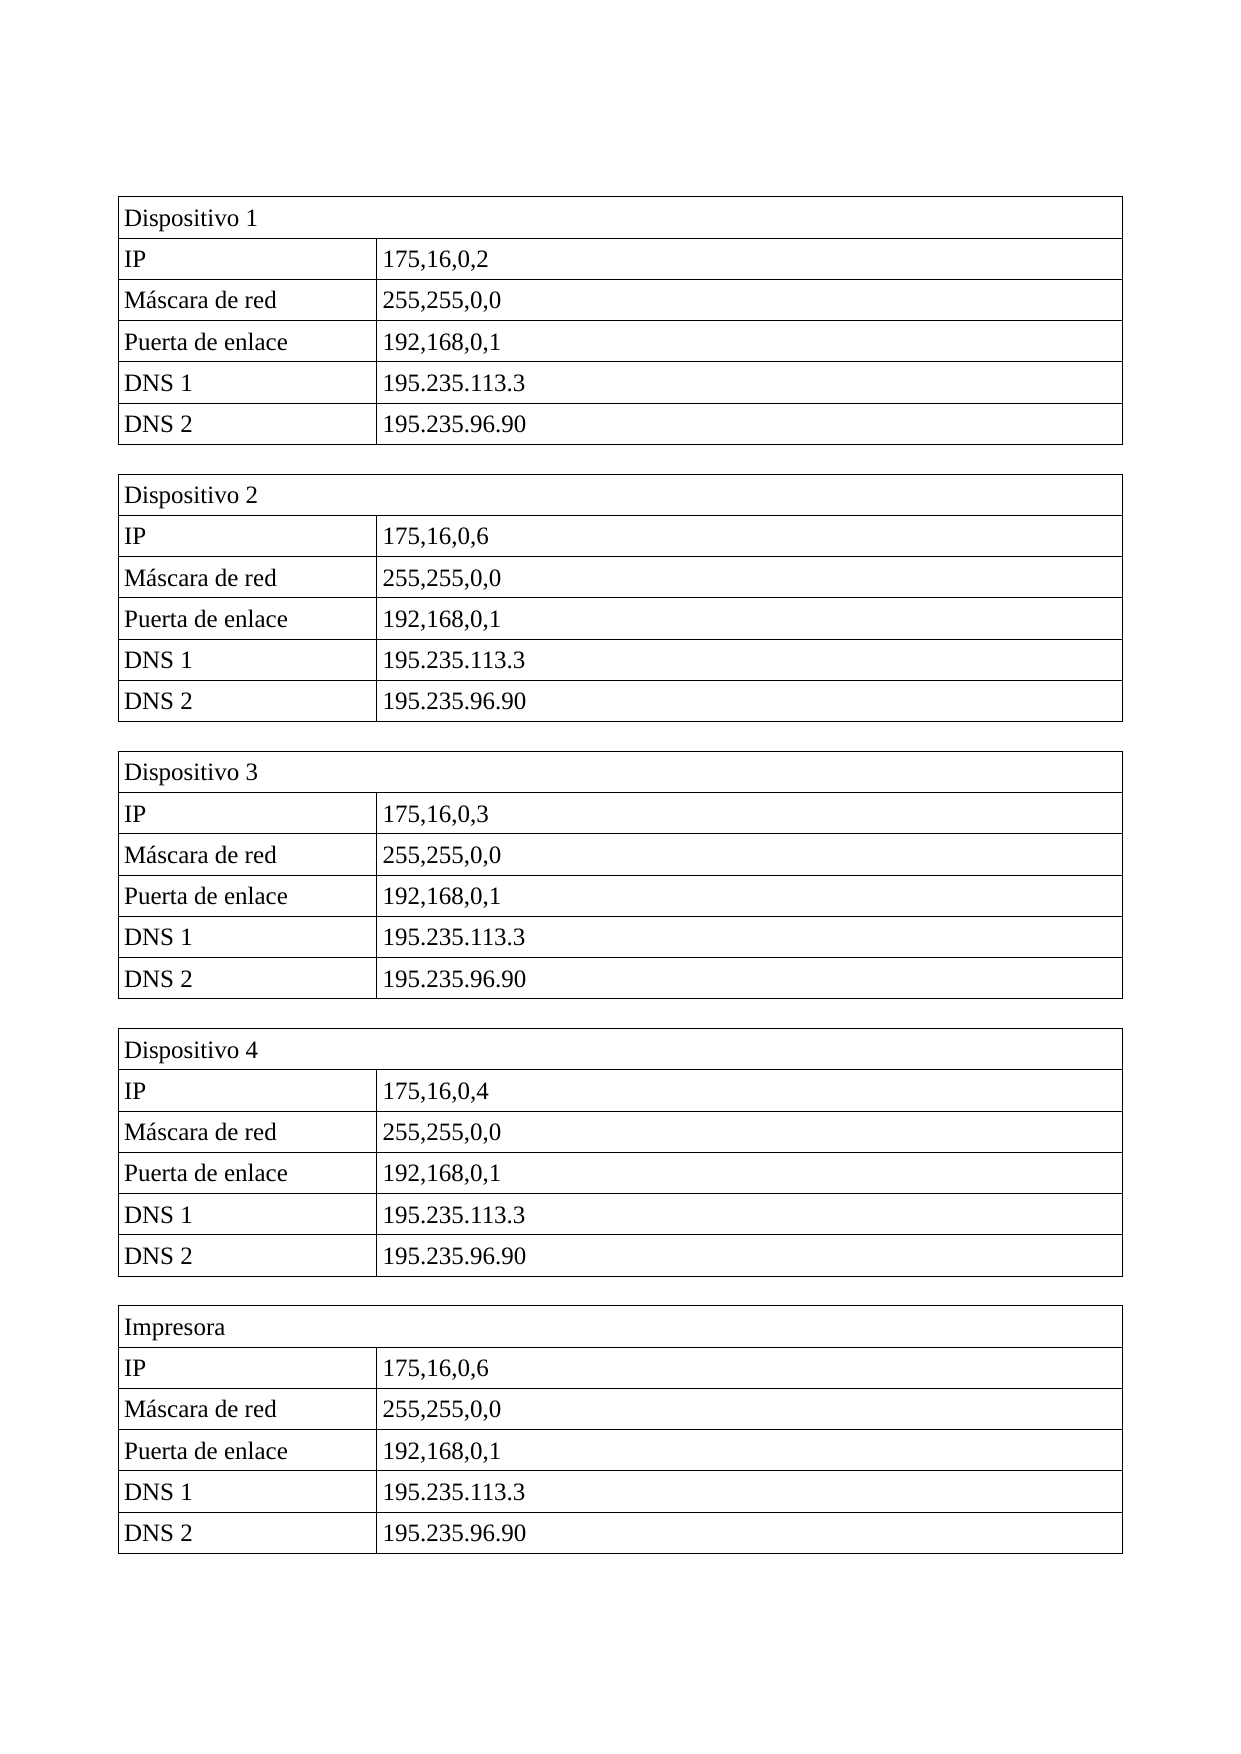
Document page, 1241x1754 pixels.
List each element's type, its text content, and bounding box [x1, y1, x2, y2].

table_cell DNS 1 [119, 1194, 376, 1234]
table_cell 192,168,0,1 [377, 321, 1122, 361]
table_cell 255,255,0,0 [377, 834, 1122, 874]
table_cell DNS 1 [119, 917, 376, 957]
table_cell 195.235.96.90 [377, 1235, 1122, 1276]
table_cell 175,16,0,6 [377, 1348, 1122, 1388]
table_cell DNS 2 [119, 1513, 376, 1553]
table_cell 175,16,0,4 [377, 1070, 1122, 1111]
table_cell 192,168,0,1 [377, 876, 1122, 916]
table_cell Puerta de enlace [119, 1153, 376, 1193]
table_header Dispositivo 2 [119, 475, 1122, 515]
table_cell Máscara de red [119, 1389, 376, 1429]
table_cell Máscara de red [119, 834, 376, 874]
table_cell 192,168,0,1 [377, 598, 1122, 638]
table_cell 195.235.96.90 [377, 958, 1122, 998]
table_cell 192,168,0,1 [377, 1153, 1122, 1193]
table_cell DNS 2 [119, 404, 376, 444]
table_cell IP [119, 793, 376, 833]
table_cell 195.235.96.90 [377, 404, 1122, 444]
table_cell IP [119, 516, 376, 556]
table_cell Máscara de red [119, 280, 376, 320]
table_cell 195.235.113.3 [377, 640, 1122, 680]
table_cell DNS 1 [119, 362, 376, 402]
table_cell Máscara de red [119, 557, 376, 597]
table_cell 195.235.96.90 [377, 681, 1122, 721]
table_cell 195.235.113.3 [377, 1194, 1122, 1234]
table_cell 255,255,0,0 [377, 1389, 1122, 1429]
table_header Dispositivo 1 [119, 197, 1122, 237]
table_cell DNS 2 [119, 681, 376, 721]
table_header Impresora [119, 1306, 1122, 1347]
table_cell 255,255,0,0 [377, 280, 1122, 320]
table_cell 195.235.113.3 [377, 1471, 1122, 1512]
table_cell 195.235.113.3 [377, 917, 1122, 957]
table_cell DNS 1 [119, 640, 376, 680]
table_cell DNS 2 [119, 958, 376, 998]
table_cell Puerta de enlace [119, 876, 376, 916]
table_cell DNS 1 [119, 1471, 376, 1512]
table_cell Puerta de enlace [119, 1430, 376, 1470]
table_cell 192,168,0,1 [377, 1430, 1122, 1470]
table_cell 255,255,0,0 [377, 1112, 1122, 1152]
table_cell IP [119, 239, 376, 279]
table_cell 255,255,0,0 [377, 557, 1122, 597]
table_cell IP [119, 1348, 376, 1388]
table_cell 195.235.96.90 [377, 1513, 1122, 1553]
table_header Dispositivo 4 [119, 1029, 1122, 1069]
table_cell Puerta de enlace [119, 321, 376, 361]
table_header Dispositivo 3 [119, 752, 1122, 792]
table_cell Puerta de enlace [119, 598, 376, 638]
table_cell 175,16,0,3 [377, 793, 1122, 833]
table_cell Máscara de red [119, 1112, 376, 1152]
table_cell IP [119, 1070, 376, 1111]
table_cell 175,16,0,2 [377, 239, 1122, 279]
table_cell 175,16,0,6 [377, 516, 1122, 556]
table_cell 195.235.113.3 [377, 362, 1122, 402]
table_cell DNS 2 [119, 1235, 376, 1276]
